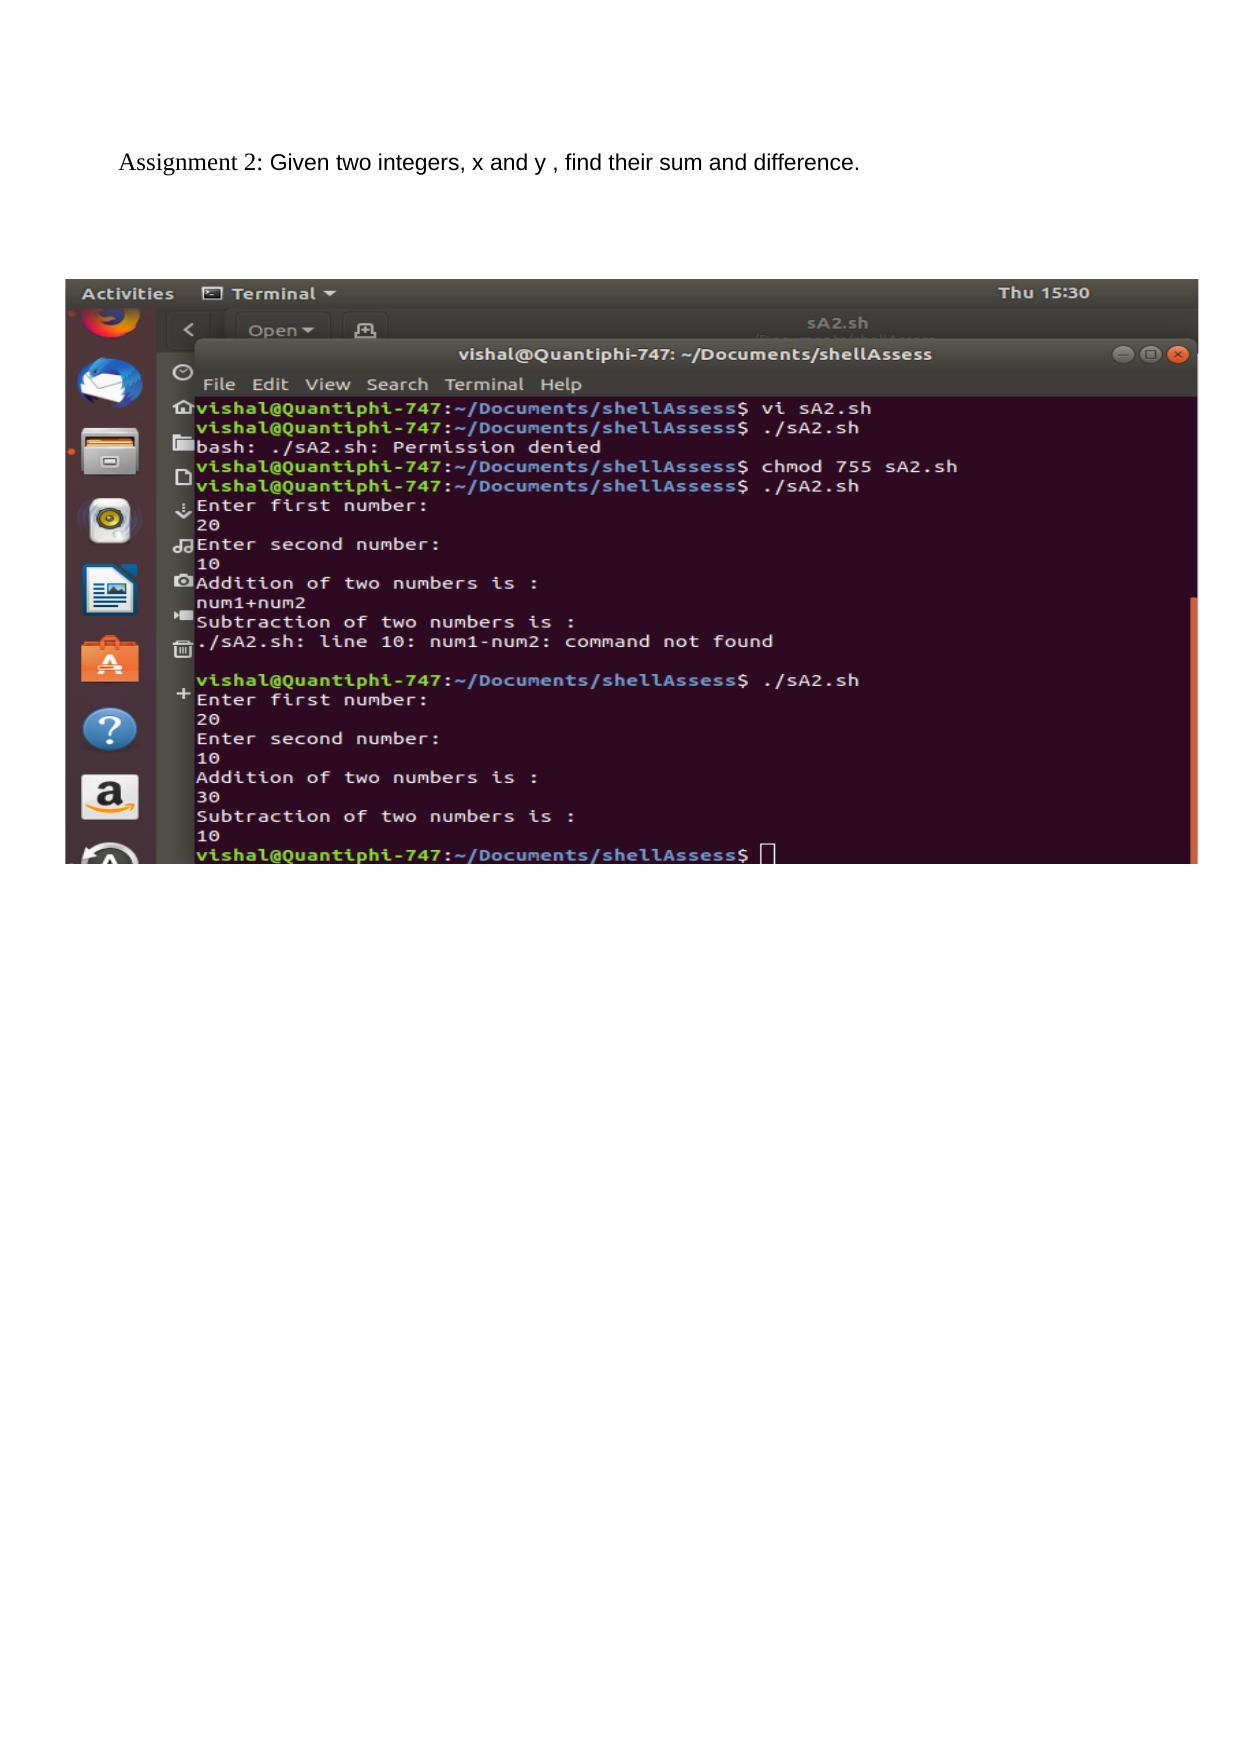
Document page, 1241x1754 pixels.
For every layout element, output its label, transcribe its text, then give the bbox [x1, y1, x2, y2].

text Assignment 2: Given two integers, x and y , find their sum and difference. [118, 147, 1122, 176]
